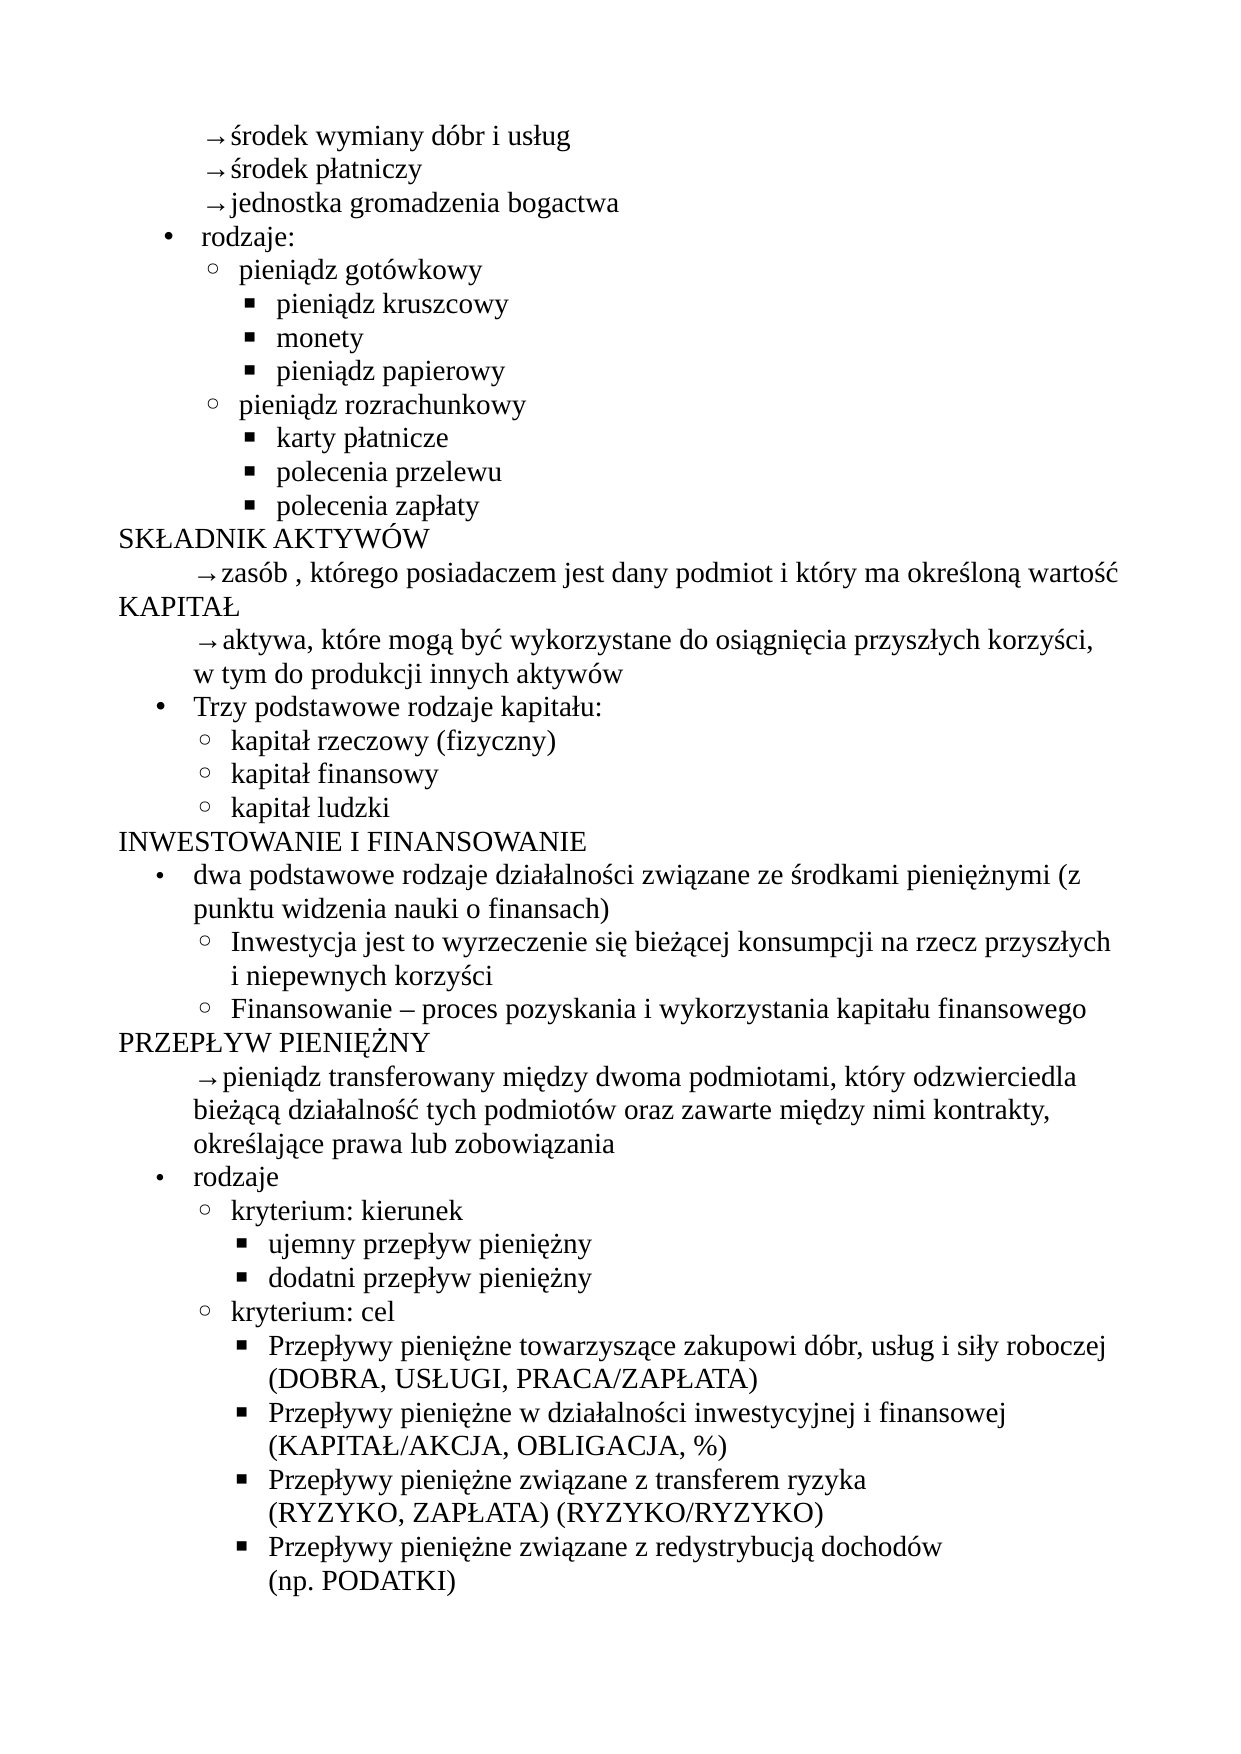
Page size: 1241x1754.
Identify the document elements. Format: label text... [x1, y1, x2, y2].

list →jednostka gromadzenia bogactwa [164, 185, 1122, 219]
text KAPITAŁ [118, 589, 1122, 622]
text INWESTOWANIE I FINANSOWANIE [118, 824, 1122, 857]
list karty płatnicze [239, 421, 1122, 454]
list rodzaje: [164, 219, 1122, 252]
text SKŁADNIK AKTYWÓW [118, 522, 1122, 555]
list pieniądz gotówkowy [201, 252, 1122, 286]
list kapitał ludzki [193, 790, 1122, 824]
list rodzaje [156, 1159, 1122, 1193]
list dodatni przepływ pieniężny [231, 1260, 1122, 1294]
list pieniądz kruszcowy [239, 286, 1122, 320]
list →środek wymiany dóbr i usług [164, 118, 1122, 152]
list →aktywa, które mogą być wykorzystane do osiągnięcia przyszłych korzyści, w tym do produkcji innych aktywów [156, 622, 1122, 689]
list Trzy podstawowe rodzaje kapitału: [156, 689, 1122, 723]
list (DOBRA, USŁUGI, PRACA/ZAPŁATA) [231, 1361, 1122, 1395]
list Inwestycja jest to wyrzeczenie się bieżącej konsumpcji na rzecz przyszłych i niepewnych korzyści [193, 924, 1122, 992]
list polecenia przelewu [239, 454, 1122, 488]
text PRZEPŁYW PIENIĘŻNY [118, 1025, 1122, 1059]
list Przepływy pieniężne związane z redystrybucją dochodów [231, 1529, 1122, 1563]
text →zasób , którego posiadaczem jest dany podmiot i który ma określoną wartość [118, 555, 1122, 589]
list kapitał rzeczowy (fizyczny) [193, 723, 1122, 757]
list →środek płatniczy [164, 152, 1122, 185]
list pieniądz rozrachunkowy [201, 387, 1122, 421]
list ujemny przepływ pieniężny [231, 1227, 1122, 1260]
list (RYZYKO, ZAPŁATA) (RYZYKO/RYZYKO) [231, 1496, 1122, 1529]
list →pieniądz transferowany między dwoma podmiotami, który odzwierciedla bieżącą działalność tych podmiotów oraz zawarte między nimi kontrakty, określające prawa lub zobowiązania [156, 1059, 1122, 1159]
list kapitał finansowy [193, 757, 1122, 790]
list Przepływy pieniężne towarzyszące zakupowi dóbr, usług i siły roboczej [231, 1328, 1122, 1361]
list kryterium: cel [193, 1294, 1122, 1328]
list polecenia zapłaty [239, 488, 1122, 522]
list dwa podstawowe rodzaje działalności związane ze środkami pieniężnymi (z punktu widzenia nauki o finansach) [156, 857, 1122, 924]
list Przepływy pieniężne w działalności inwestycyjnej i finansowej (KAPITAŁ/AKCJA, OBLIGACJA, %) [231, 1395, 1122, 1462]
list (np. PODATKI) [231, 1563, 1122, 1596]
list kryterium: kierunek [193, 1193, 1122, 1227]
list pieniądz papierowy [239, 353, 1122, 387]
list Finansowanie – proces pozyskania i wykorzystania kapitału finansowego [193, 992, 1122, 1025]
list Przepływy pieniężne związane z transferem ryzyka [231, 1462, 1122, 1496]
list monety [239, 320, 1122, 353]
